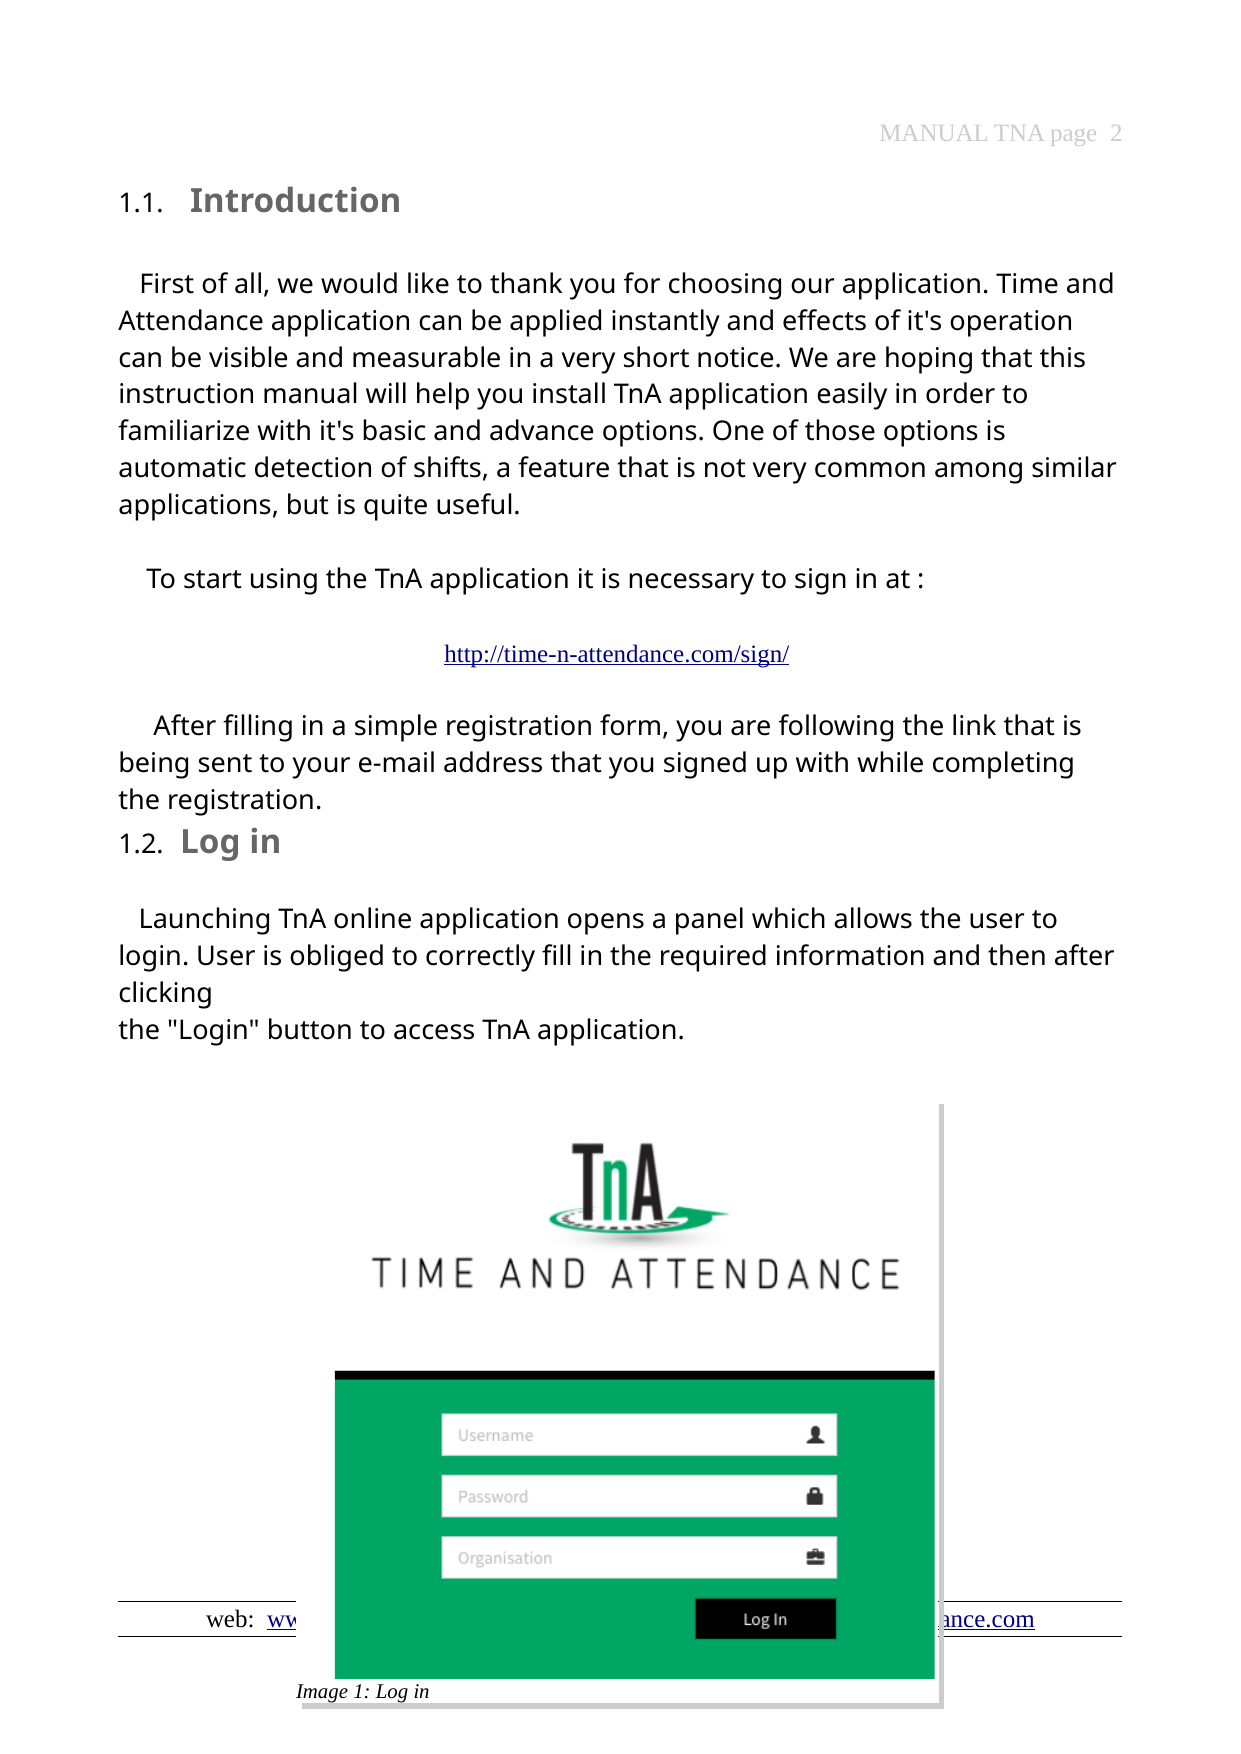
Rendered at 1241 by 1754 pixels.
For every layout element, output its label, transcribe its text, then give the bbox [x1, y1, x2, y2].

text After filling in a simple registration form, you are following the link that is being sent to your e-mail address that you signed up with while completing the registration. [118, 707, 1122, 817]
text 1.1. Introduction [118, 176, 1122, 222]
picture [334, 1103, 935, 1679]
text the "Login" button to access TnA application. [118, 1010, 1122, 1047]
text Image 1: Log in [296, 1110, 938, 1703]
text First of all, we would like to thank you for choosing our application. Time and Attendance application can be applied instantly and effects of it's operation can be visible and measurable in a very short notice. We are hoping that this instruction manual will help you install TnA application easily in order to familiarize with it's basic and advance options. One of those options is automatic detection of shifts, a feature that is not very common among similar applications, but is quite useful. [118, 264, 1122, 522]
text Launching TnA online application opens a panel which allows the user to login. User is obliged to correctly fill in the required information and then after clicking [118, 900, 1122, 1010]
text 1.2. Log in [118, 817, 1122, 863]
text http://time-n-attendance.com/sign/ [118, 633, 1122, 670]
text To start using the TnA application it is necessary to sign in at : [118, 559, 1122, 596]
